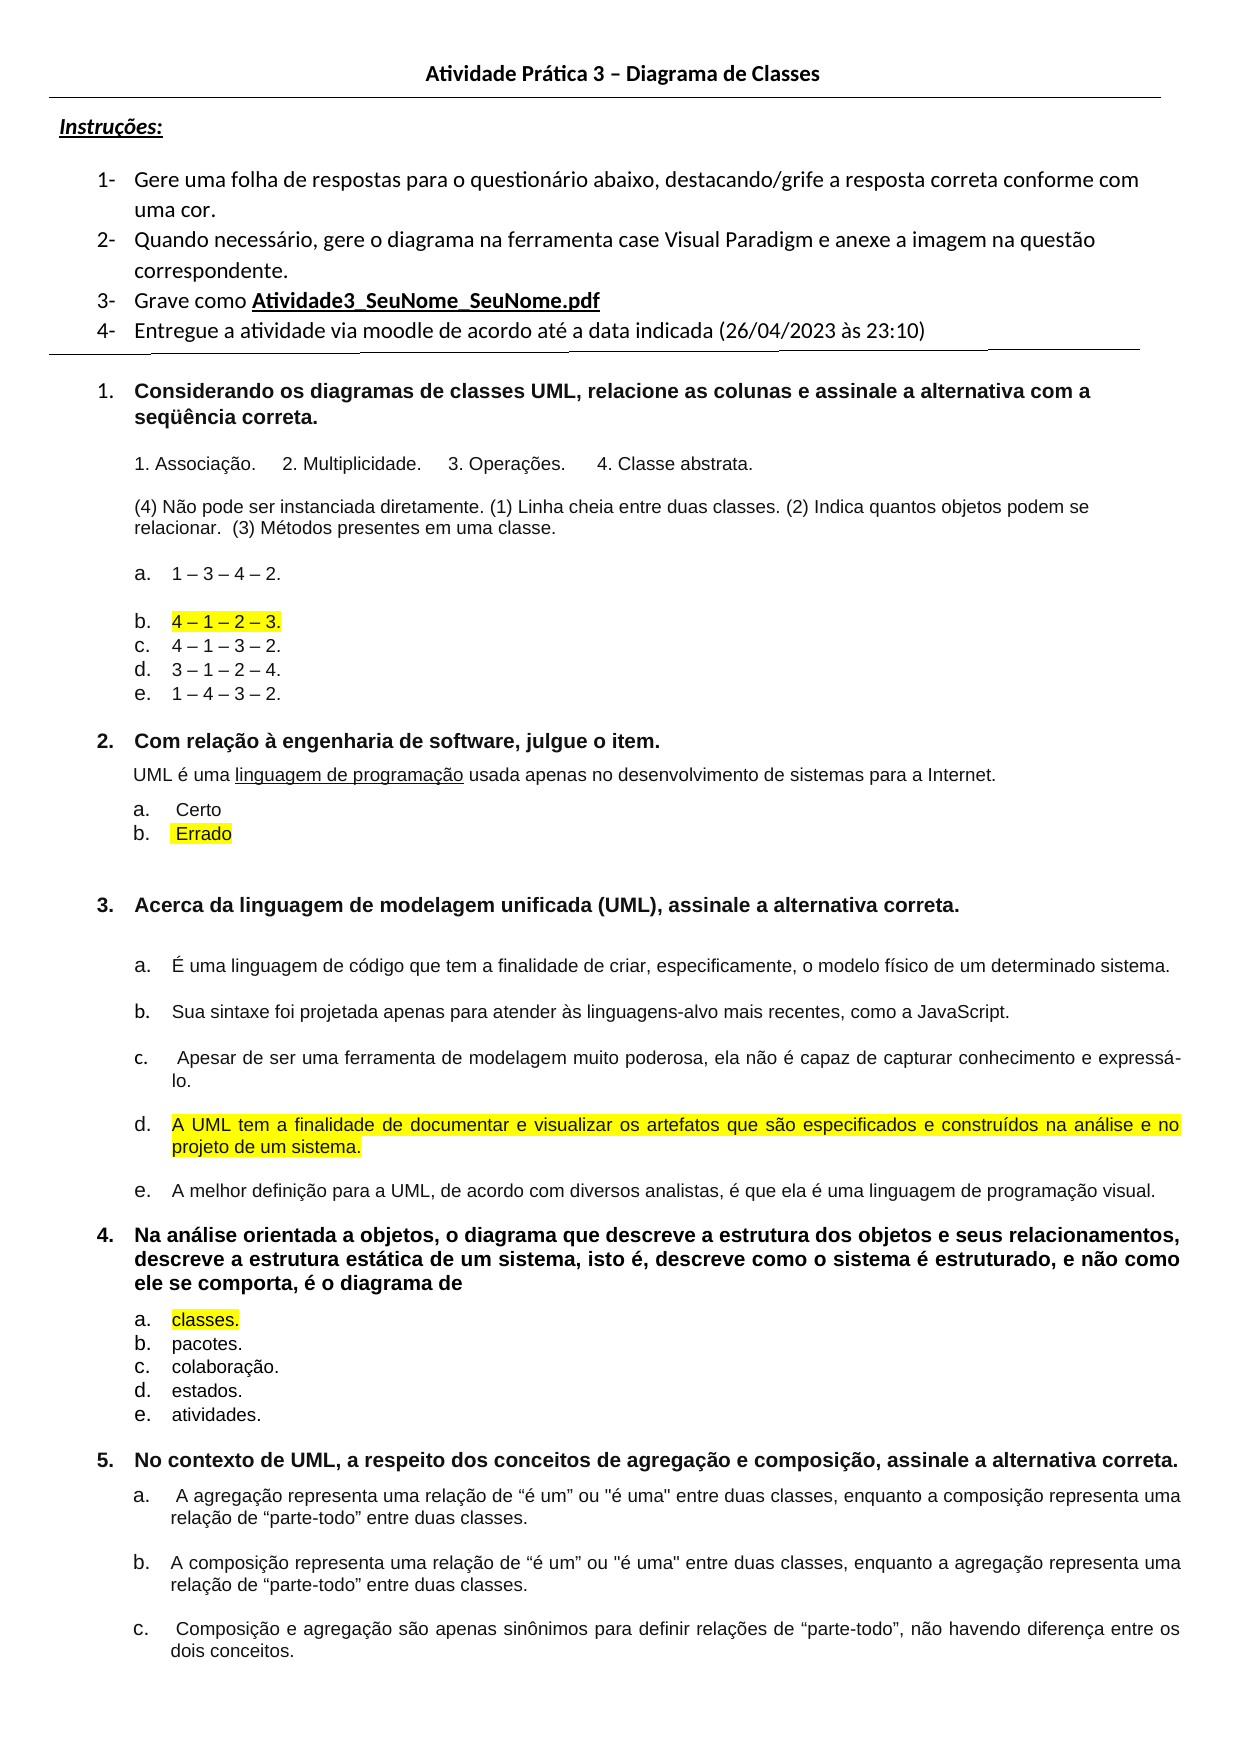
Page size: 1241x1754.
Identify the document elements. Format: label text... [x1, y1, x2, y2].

list 1 – 4 – 3 – 2. [134, 681, 1181, 704]
list Considerando os diagramas de classes UML, relacione as colunas e assinale a alternativa com a seqüência correta. 1. Associação. 2. Multiplicidade. 3. Operações. 4. Classe abstrata. (4) Não pode ser instanciada diretamente. (1) Linha cheia entre duas classes. (2) Indica quantos objetos podem se relacionar. (3) Métodos presentes em uma classe. [97, 377, 1181, 539]
list Grave como Atividade3_SeuNome_SeuNome.pdf [97, 286, 1181, 314]
list 1 – 3 – 4 – 2. [134, 560, 1181, 584]
list Apesar de ser uma ferramenta de modelagem muito poderosa, ela não é capaz de capturar conhecimento e expressá‐lo. [134, 1044, 1181, 1091]
list A composição representa uma relação de “é um” ou "é uma" entre duas classes, enquanto a agregação representa uma relação de “parte-todo” entre duas classes. [133, 1549, 1181, 1595]
list Composição e agregação são apenas sinônimos para definir relações de “parte-todo”, não havendo diferença entre os dois conceitos. [133, 1616, 1181, 1661]
list pacotes. [134, 1330, 1181, 1354]
text Atividade Prática 3 – Diagrama de Classes [59, 59, 1181, 87]
list A melhor definição para a UML, de acordo com diversos analistas, é que ela é uma linguagem de programação visual. [134, 1178, 1181, 1202]
list Certo [133, 797, 1175, 821]
list É uma linguagem de código que tem a finalidade de criar, especificamente, o modelo físico de um determinado sistema. [134, 953, 1181, 977]
list Errado [133, 821, 1181, 845]
list colaboração. [134, 1354, 1181, 1378]
list No contexto de UML, a respeito dos conceitos de agregação e composição, assinale a alternativa correta. [97, 1448, 1181, 1472]
list Acerca da linguagem de modelagem unificada (UML), assinale a alternativa correta. [97, 893, 1181, 917]
list Quando necessário, gere o diagrama na ferramenta case Visual Paradigm e anexe a imagem na questão correspondente. [97, 226, 1181, 284]
list atividades. [134, 1402, 1181, 1426]
list estados. [134, 1378, 1181, 1402]
list A agregação representa uma relação de “é um” ou "é uma" entre duas classes, enquanto a composição representa uma relação de “parte-todo” entre duas classes. [133, 1483, 1181, 1529]
text UML é uma linguagem de programação usada apenas no desenvolvimento de sistemas para a Internet. [133, 764, 1181, 785]
list 4 – 1 – 3 – 2. [134, 633, 1181, 657]
list Na análise orientada a objetos, o diagrama que descreve a estrutura dos objetos e seus relacionamentos, descreve a estrutura estática de um sistema, isto é, descreve como o sistema é estruturado, e não como ele se comporta, é o diagrama de [97, 1223, 1181, 1295]
list Com relação à engenharia de software, julgue o item. [97, 728, 1181, 752]
list 4 – 1 – 2 – 3. [134, 609, 1181, 633]
list Entregue a atividade via moodle de acordo até a data indicada (26/04/2023 às 23:10) [97, 316, 1181, 344]
list Sua sintaxe foi projetada apenas para atender às linguagens‐alvo mais recentes, como a JavaScript. [134, 998, 1181, 1023]
list 3 – 1 – 2 – 4. [134, 657, 1181, 681]
list classes. [134, 1306, 1181, 1330]
text Instruções: [59, 112, 1181, 140]
list A UML tem a finalidade de documentar e visualizar os artefatos que são especificados e construídos na análise e no projeto de um sistema. [134, 1112, 1181, 1157]
list Gere uma folha de respostas para o questionário abaixo, destacando/grife a resposta correta conforme com uma cor. [97, 165, 1181, 223]
